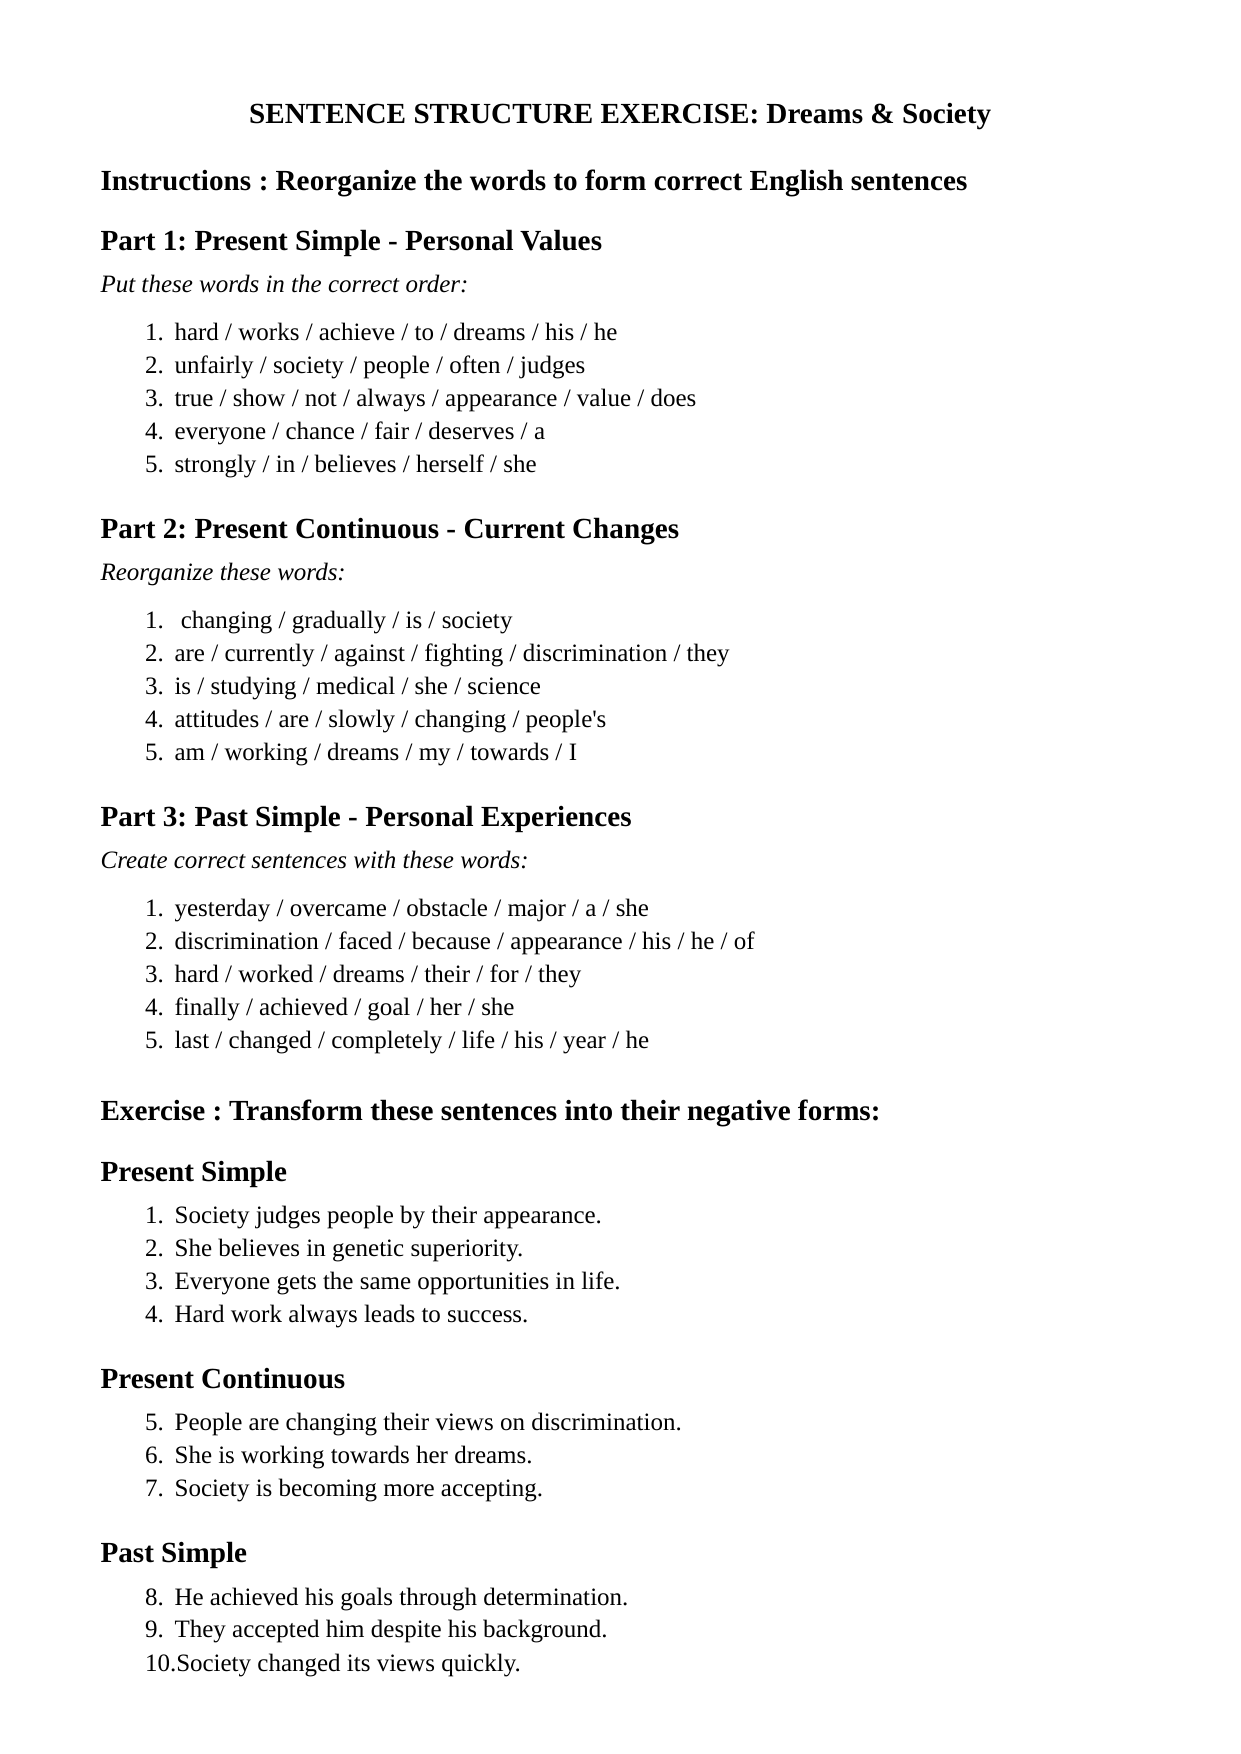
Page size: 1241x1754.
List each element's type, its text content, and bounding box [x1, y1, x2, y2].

list last / changed / completely / life / his / year / he [145, 1025, 1140, 1054]
subtitle Exercise : Transform these sentences into their negative forms: [100, 1093, 1140, 1127]
list unfairly / society / people / often / judges [145, 350, 1140, 379]
text Create correct sentences with these words: [100, 845, 1140, 874]
list true / show / not / always / appearance / value / does [145, 383, 1140, 412]
list attitudes / are / slowly / changing / people's [145, 704, 1140, 733]
list Hard work always leads to success. [145, 1299, 1140, 1328]
list everyone / chance / fair / deserves / a [145, 416, 1140, 445]
list She is working towards her dreams. [145, 1440, 1140, 1469]
subtitle Part 2: Present Continuous - Current Changes [100, 511, 1140, 545]
subtitle Part 3: Past Simple - Personal Experiences [100, 799, 1140, 833]
list is / studying / medical / she / science [145, 671, 1140, 700]
list They accepted him despite his background. [145, 1614, 1140, 1643]
list are / currently / against / fighting / discrimination / they [145, 638, 1140, 667]
list She believes in genetic superiority. [145, 1233, 1140, 1262]
subtitle SENTENCE STRUCTURE EXERCISE: Dreams & Society [100, 96, 1140, 129]
list Everyone gets the same opportunities in life. [145, 1266, 1140, 1295]
list strongly / in / believes / herself / she [145, 449, 1140, 478]
text Reorganize these words: [100, 557, 1140, 586]
subtitle Instructions : Reorganize the words to form correct English sentences [100, 163, 1140, 196]
list Society is becoming more accepting. [145, 1473, 1140, 1502]
list Society changed its views quickly. [145, 1648, 1140, 1676]
list hard / works / achieve / to / dreams / his / he [145, 317, 1140, 346]
list discrimination / faced / because / appearance / his / he / of [145, 926, 1140, 954]
list finally / achieved / goal / her / she [145, 992, 1140, 1021]
subtitle Present Simple [100, 1154, 1140, 1187]
list am / working / dreams / my / towards / I [145, 737, 1140, 766]
subtitle Part 1: Present Simple - Personal Values [100, 223, 1140, 257]
list He achieved his goals through determination. [145, 1582, 1140, 1610]
list People are changing their views on discrimination. [145, 1407, 1140, 1436]
subtitle Present Continuous [100, 1361, 1140, 1395]
subtitle Past Simple [100, 1536, 1140, 1569]
text Put these words in the correct order: [100, 269, 1140, 298]
list hard / worked / dreams / their / for / they [145, 959, 1140, 988]
list yesterday / overcame / obstacle / major / a / she [145, 893, 1140, 922]
list changing / gradually / is / society [145, 605, 1140, 634]
list Society judges people by their appearance. [145, 1200, 1140, 1229]
